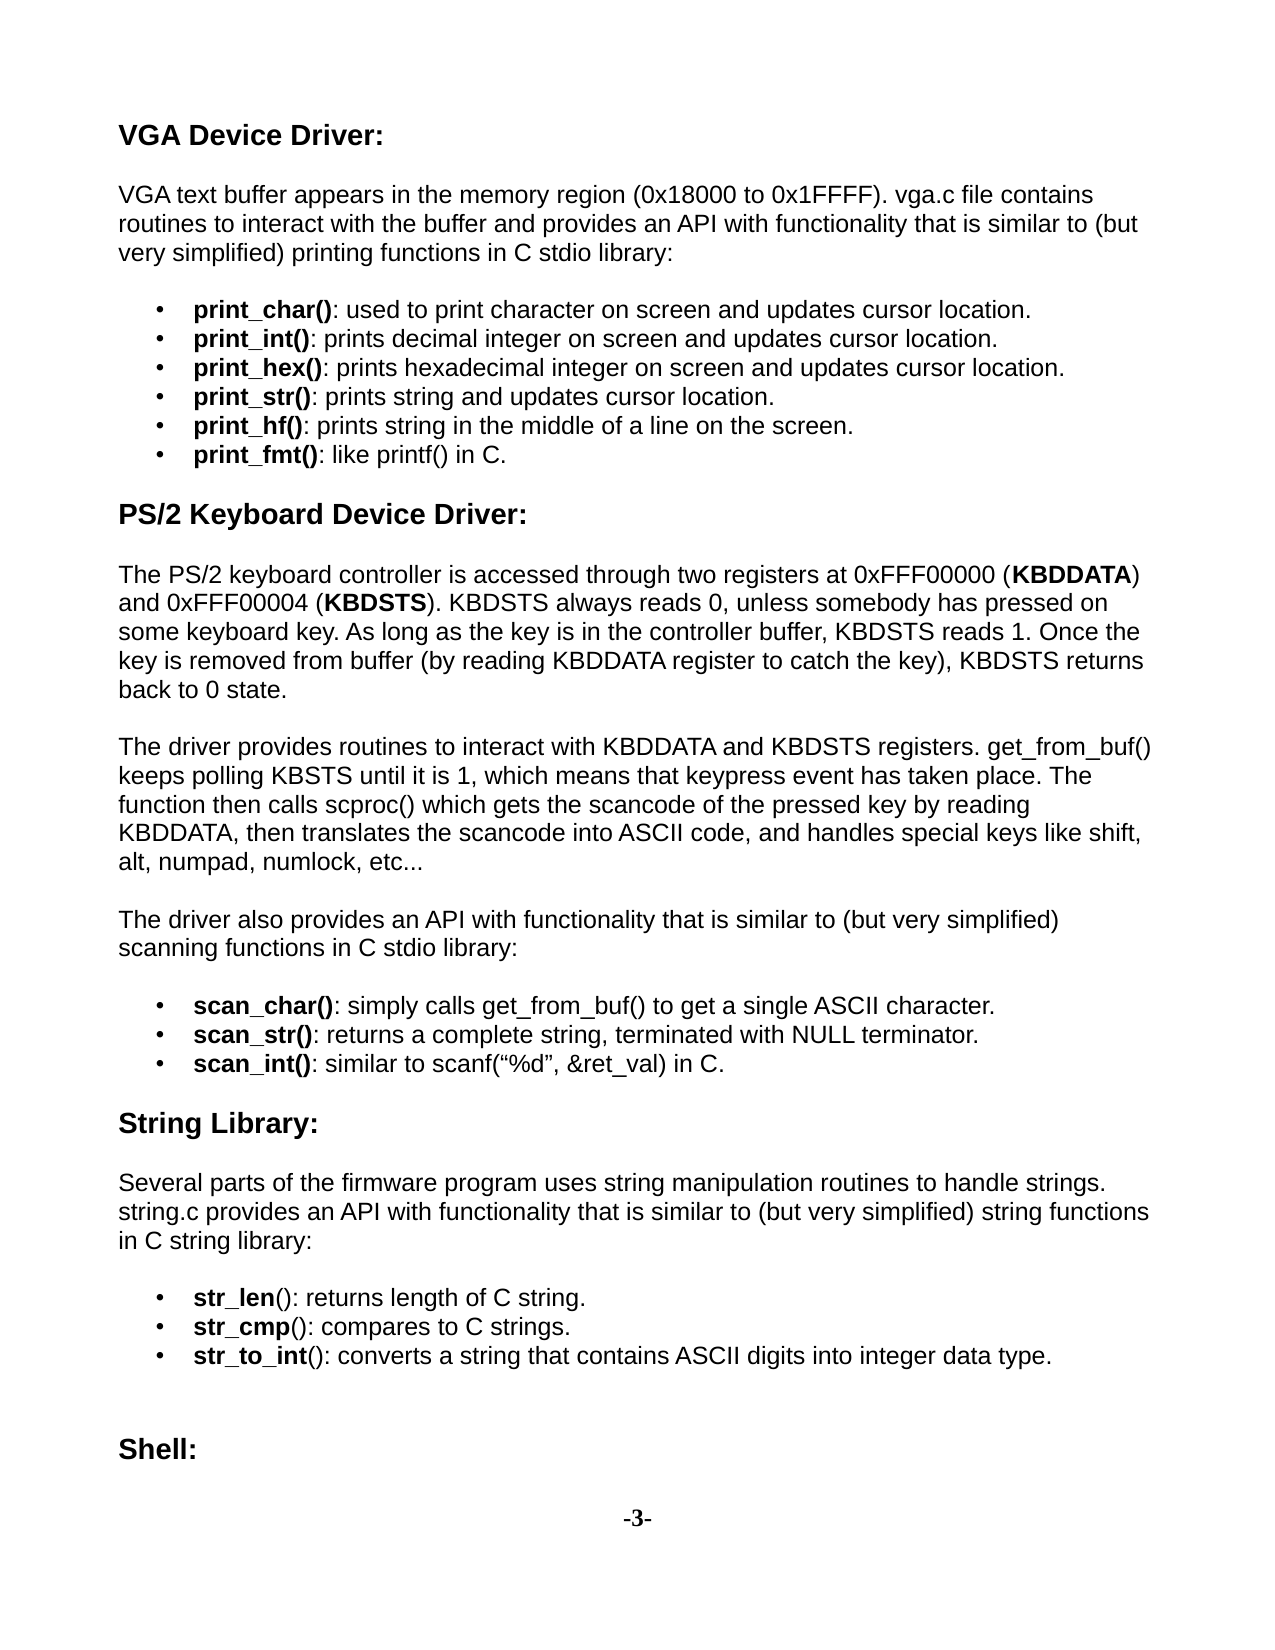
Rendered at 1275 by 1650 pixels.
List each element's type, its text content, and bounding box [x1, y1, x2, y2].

list scan_char(): simply calls get_from_buf() to get a single ASCII character. [156, 991, 1157, 1020]
text VGA text buffer appears in the memory region (0x18000 to 0x1FFFF). vga.c file contains routines to interact with the buffer and provides an API with functionality that is similar to (but very simplified) printing functions in C stdio library: [118, 180, 1157, 267]
text VGA Device Driver: [118, 118, 1157, 152]
list print_char(): used to print character on screen and updates cursor location. [156, 295, 1157, 324]
list str_cmp(): compares to C strings. [156, 1312, 1157, 1341]
list str_to_int(): converts a string that contains ASCII digits into integer data type. [156, 1341, 1157, 1370]
text String Library: [118, 1106, 1157, 1140]
list print_str(): prints string and updates cursor location. [156, 382, 1157, 411]
text The driver also provides an API with functionality that is similar to (but very simplified) scanning functions in C stdio library: [118, 904, 1157, 962]
text PS/2 Keyboard Device Driver: [118, 497, 1157, 531]
list print_hex(): prints hexadecimal integer on screen and updates cursor location. [156, 353, 1157, 382]
list scan_str(): returns a complete string, terminated with NULL terminator. [156, 1020, 1157, 1048]
list scan_int(): similar to scanf(“%d”, &ret_val) in C. [156, 1048, 1157, 1077]
list print_fmt(): like printf() in C. [156, 440, 1157, 468]
list print_int(): prints decimal integer on screen and updates cursor location. [156, 324, 1157, 353]
text Shell: [118, 1432, 1157, 1466]
text Several parts of the firmware program uses string manipulation routines to handle strings. string.c provides an API with functionality that is similar to (but very simplified) string functions in C string library: [118, 1168, 1157, 1255]
text The PS/2 keyboard controller is accessed through two registers at 0xFFF00000 (KBDDATA) and 0xFFF00004 (KBDSTS). KBDSTS always reads 0, unless somebody has pressed on some keyboard key. As long as the key is in the controller buffer, KBDSTS reads 1. Once the key is removed from buffer (by reading KBDDATA register to catch the key), KBDSTS returns back to 0 state. [118, 559, 1157, 703]
text The driver provides routines to interact with KBDDATA and KBDSTS registers. get_from_buf() keeps polling KBSTS until it is 1, which means that keypress event has taken place. The function then calls scproc() which gets the scancode of the pressed key by reading KBDDATA, then translates the scancode into ASCII code, and handles special keys like shift, alt, numpad, numlock, etc... [118, 732, 1157, 876]
list print_hf(): prints string in the middle of a line on the screen. [156, 411, 1157, 440]
list str_len(): returns length of C string. [156, 1283, 1157, 1312]
